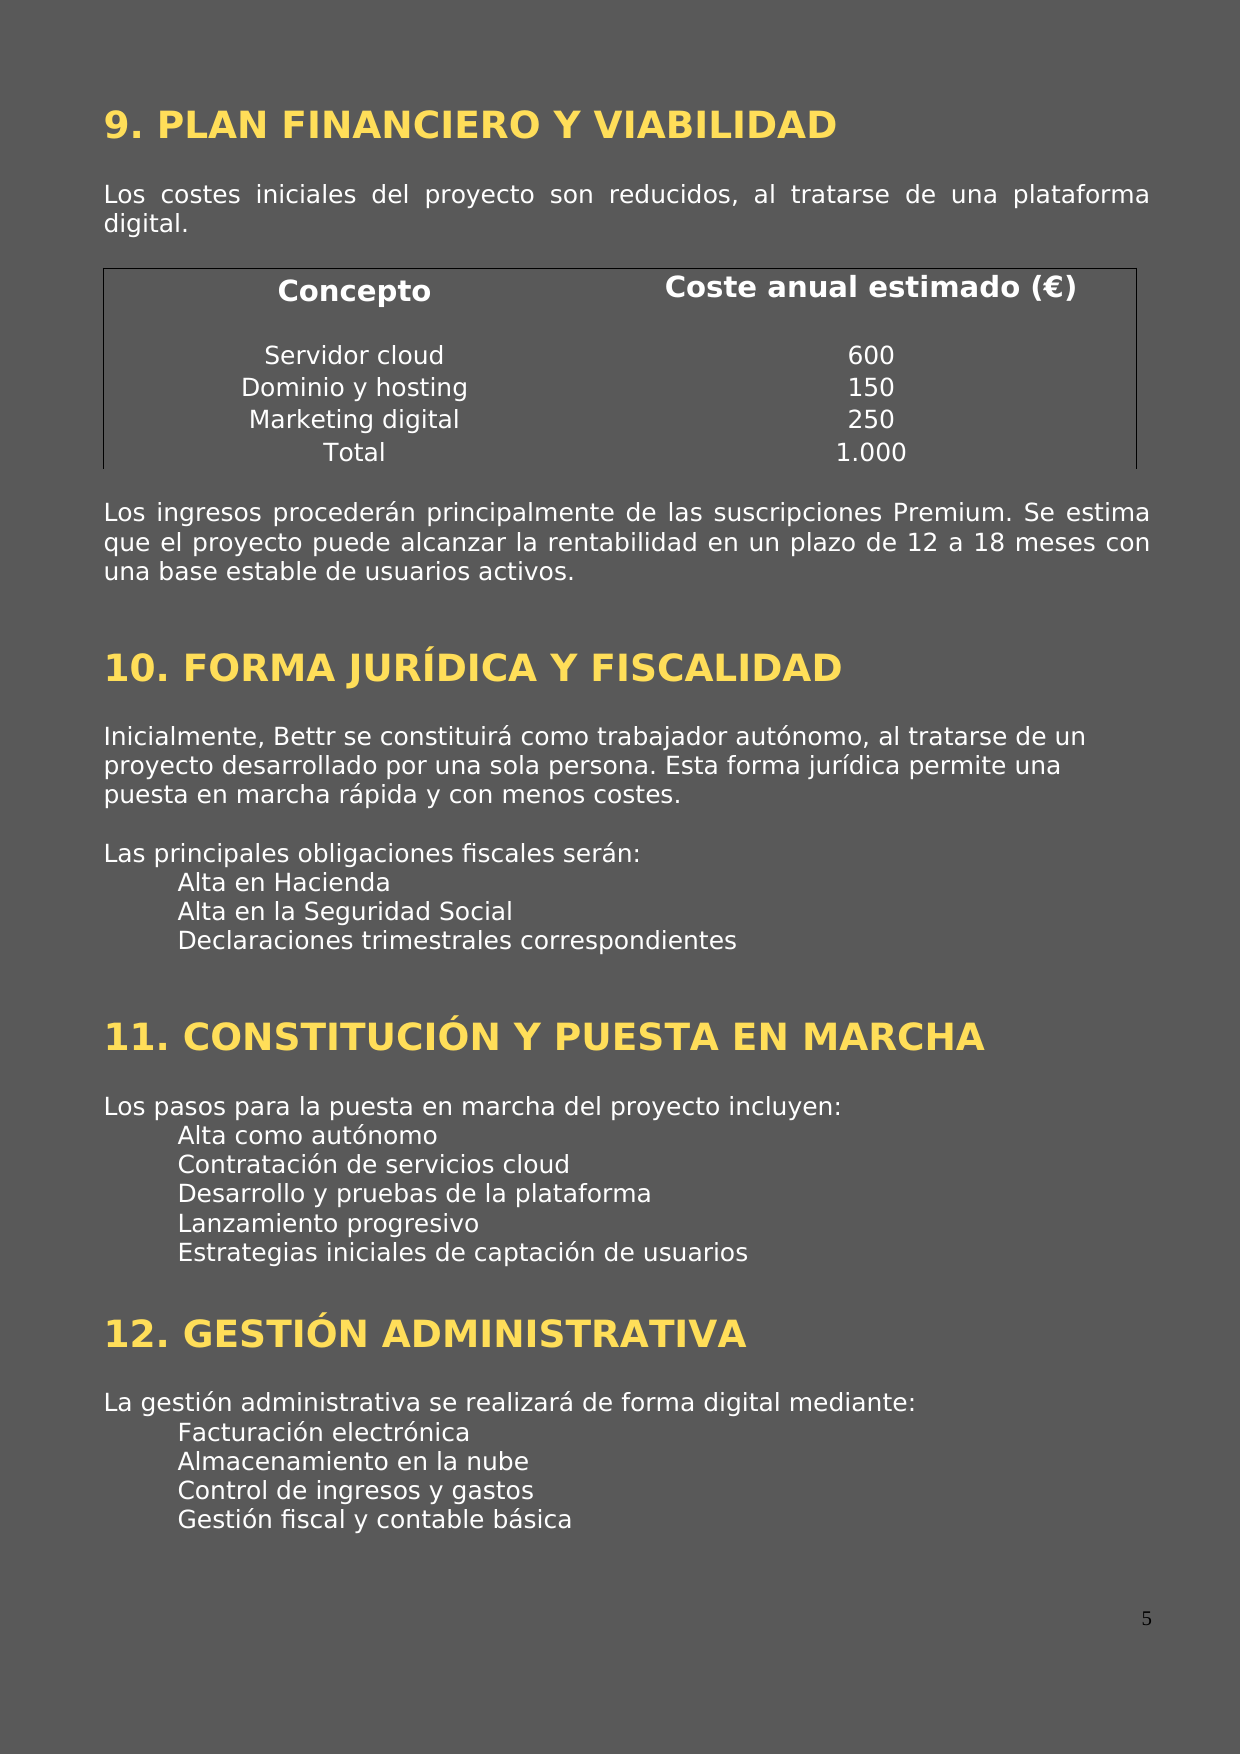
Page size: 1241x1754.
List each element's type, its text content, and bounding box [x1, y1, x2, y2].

table_cell Total [104, 436, 605, 469]
table_cell 150 [605, 372, 1136, 404]
text Gestión fiscal y contable básica [103, 1505, 1152, 1534]
text 12. GESTIÓN ADMINISTRATIVA [103, 1312, 1152, 1356]
text 9. PLAN FINANCIERO Y VIABILIDAD [103, 104, 1152, 148]
text Alta en la Seguridad Social [103, 897, 1152, 927]
table_cell Dominio y hosting [104, 372, 605, 404]
table_cell Servidor cloud [104, 340, 605, 372]
text Almacenamiento en la nube [103, 1447, 1152, 1476]
text Declaraciones trimestrales correspondientes [103, 927, 1152, 956]
table_header Concepto [104, 269, 605, 339]
text Lanzamiento progresivo [103, 1209, 1152, 1238]
text Los pasos para la puesta en marcha del proyecto incluyen: [103, 1092, 1152, 1121]
text La gestión administrativa se realizará de forma digital mediante: [103, 1388, 1152, 1418]
text Facturación electrónica [103, 1418, 1152, 1447]
text Las principales obligaciones fiscales serán: [103, 839, 1152, 868]
text Estrategias iniciales de captación de usuarios [103, 1238, 1152, 1267]
table_cell Marketing digital [104, 404, 605, 436]
text Desarrollo y pruebas de la plataforma [103, 1179, 1152, 1209]
table_cell 1.000 [605, 436, 1136, 469]
table_header Coste anual estimado (€) [605, 269, 1136, 339]
text Alta en Hacienda [103, 868, 1152, 897]
text Control de ingresos y gastos [103, 1476, 1152, 1505]
text Los ingresos procederán principalmente de las suscripciones Premium. Se estima que el proyecto puede alcanzar la rentabilidad en un plazo de 12 a 18 meses con una base estable de usuarios activos. [103, 498, 1152, 586]
table_cell 600 [605, 340, 1136, 372]
text 11. CONSTITUCIÓN Y PUESTA EN MARCHA [103, 1016, 1152, 1060]
text Los costes iniciales del proyecto son reducidos, al tratarse de una plataforma digital. [103, 180, 1152, 238]
text 10. FORMA JURÍDICA Y FISCALIDAD [103, 646, 1152, 690]
text Alta como autónomo [103, 1121, 1152, 1150]
text Inicialmente, Bettr se constituirá como trabajador autónomo, al tratarse de un proyecto desarrollado por una sola persona. Esta forma jurídica permite una puesta en marcha rápida y con menos costes. [103, 722, 1152, 810]
text Contratación de servicios cloud [103, 1150, 1152, 1179]
table_cell 250 [605, 404, 1136, 436]
